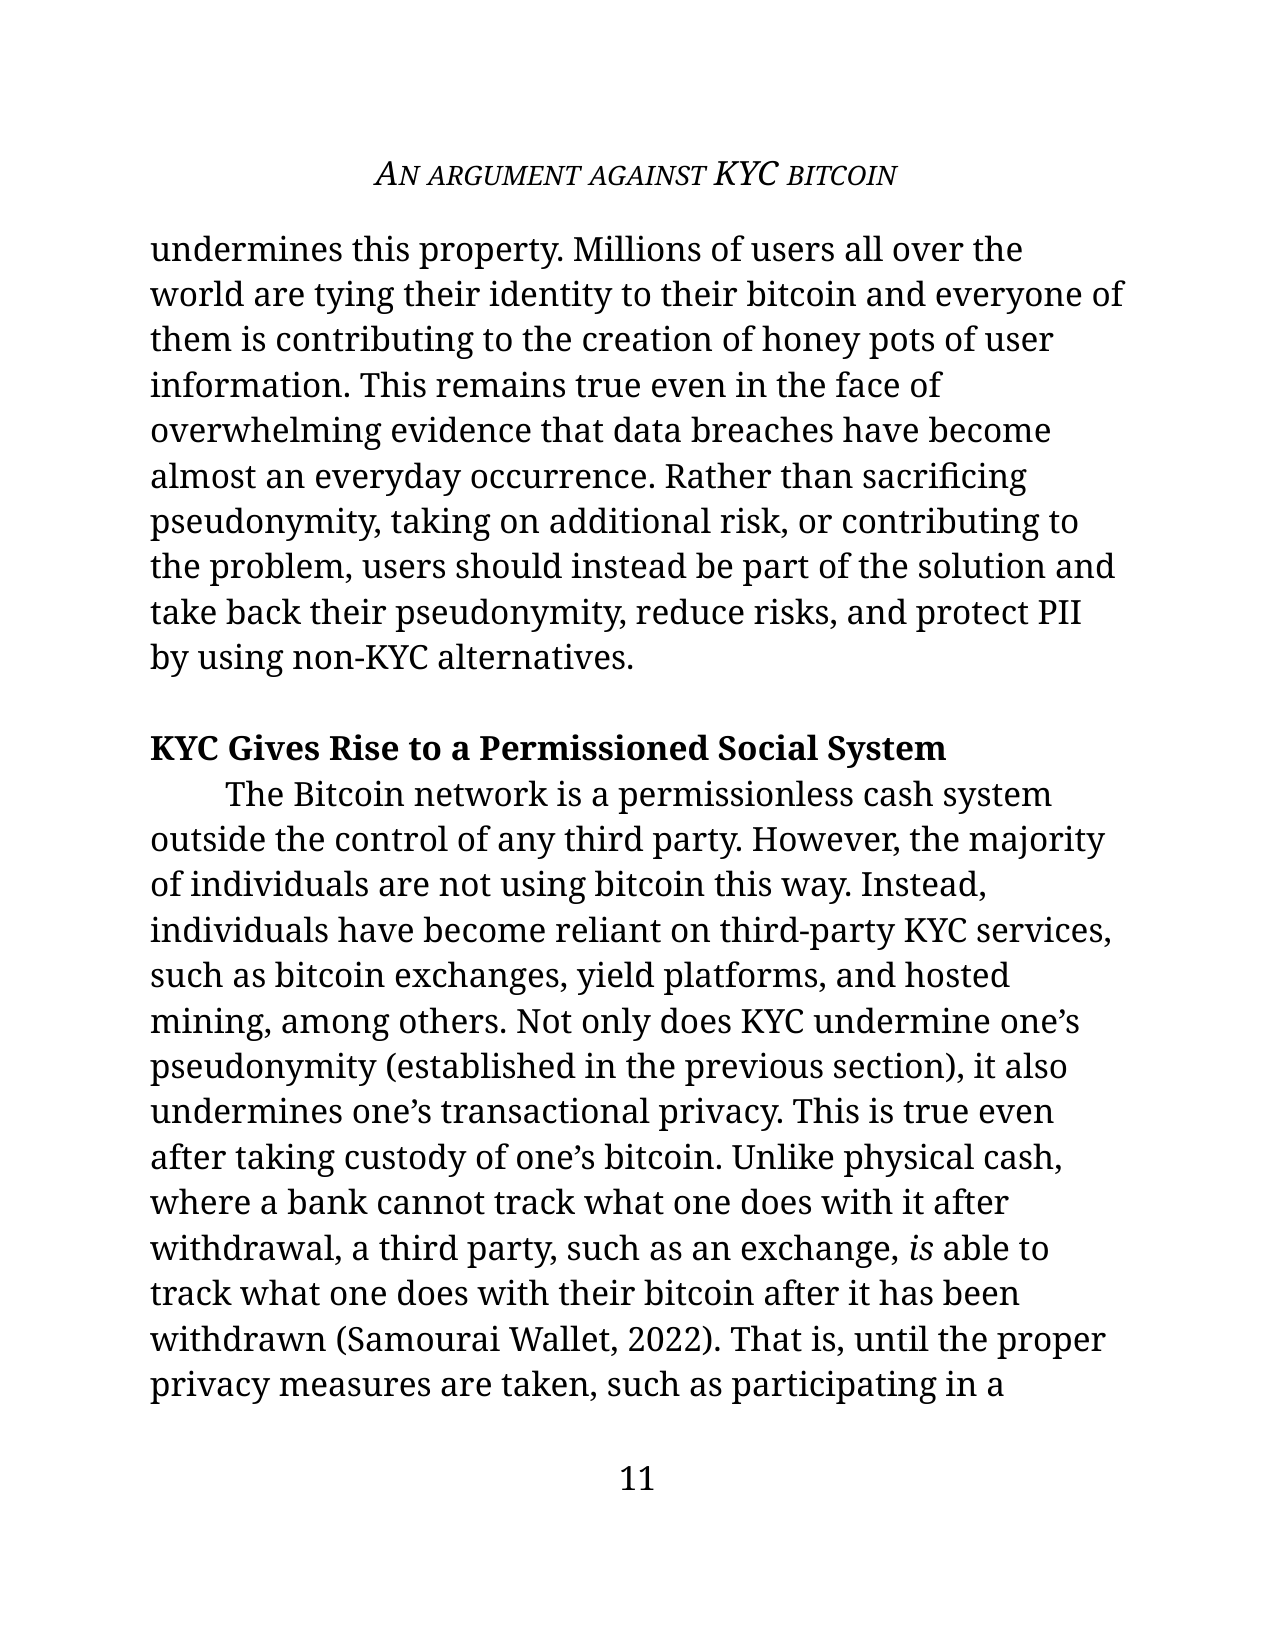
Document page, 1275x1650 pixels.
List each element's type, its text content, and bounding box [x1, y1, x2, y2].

text undermines this property. Millions of users all over the world are tying their identity to their bitcoin and everyone of them is contributing to the creation of honey pots of user information. This remains true even in the face of overwhelming evidence that data breaches have become almost an everyday occurrence. Rather than sacrificing pseudonymity, taking on additional risk, or contributing to the problem, users should instead be part of the solution and take back their pseudonymity, reduce risks, and protect PII by using non-KYC alternatives. [150, 225, 1125, 679]
text KYC Gives Rise to a Permissioned Social System [150, 725, 1125, 770]
text The Bitcoin network is a permissionless cash system outside the control of any third party. However, the majority of individuals are not using bitcoin this way. Instead, individuals have become reliant on third-party KYC services, such as bitcoin exchanges, yield platforms, and hosted mining, among others. Not only does KYC undermine one’s pseudonymity (established in the previous section), it also undermines one’s transactional privacy. This is true even after taking custody of one’s bitcoin. Unlike physical cash, where a bank cannot track what one does with it after withdrawal, a third party, such as an exchange, is able to track what one does with their bitcoin after it has been withdrawn (Samourai Wallet, 2022). That is, until the proper privacy measures are taken, such as participating in a coinjoin. However, even if an identity can be obfuscated from an individual’s bitcoin transactions, the KYCing third party still retains all the user's personally identifiable information (PII), including name, address, selfies, and total purchase amount. Armed with PII and the ability to “spy” on transactional behavior, KYC gives rise to a permissioned social system. While there are many examples one can cite as to how KYC gives rise to a permissioned social system (e.g., limits and restrictions, Zhao, 2021 and Pratz, 2021; intrusive verification measures, Bitonic, n.d.-a and Bitonic, n.d.-b; address whitelisting, Celsius, n.d., Kraken, n.d., and OMGfin, 2018; and state interventions, Brennan, 2022 and Gaceta Oficial de la Rebública Bolivariana de Venezuela, 2020), this section focuses on coinjoin as an example of a forbidden behavior within a permissioned social system. Coinjoin was selected given the important role it plays in everyday privacy. [150, 770, 1125, 1406]
